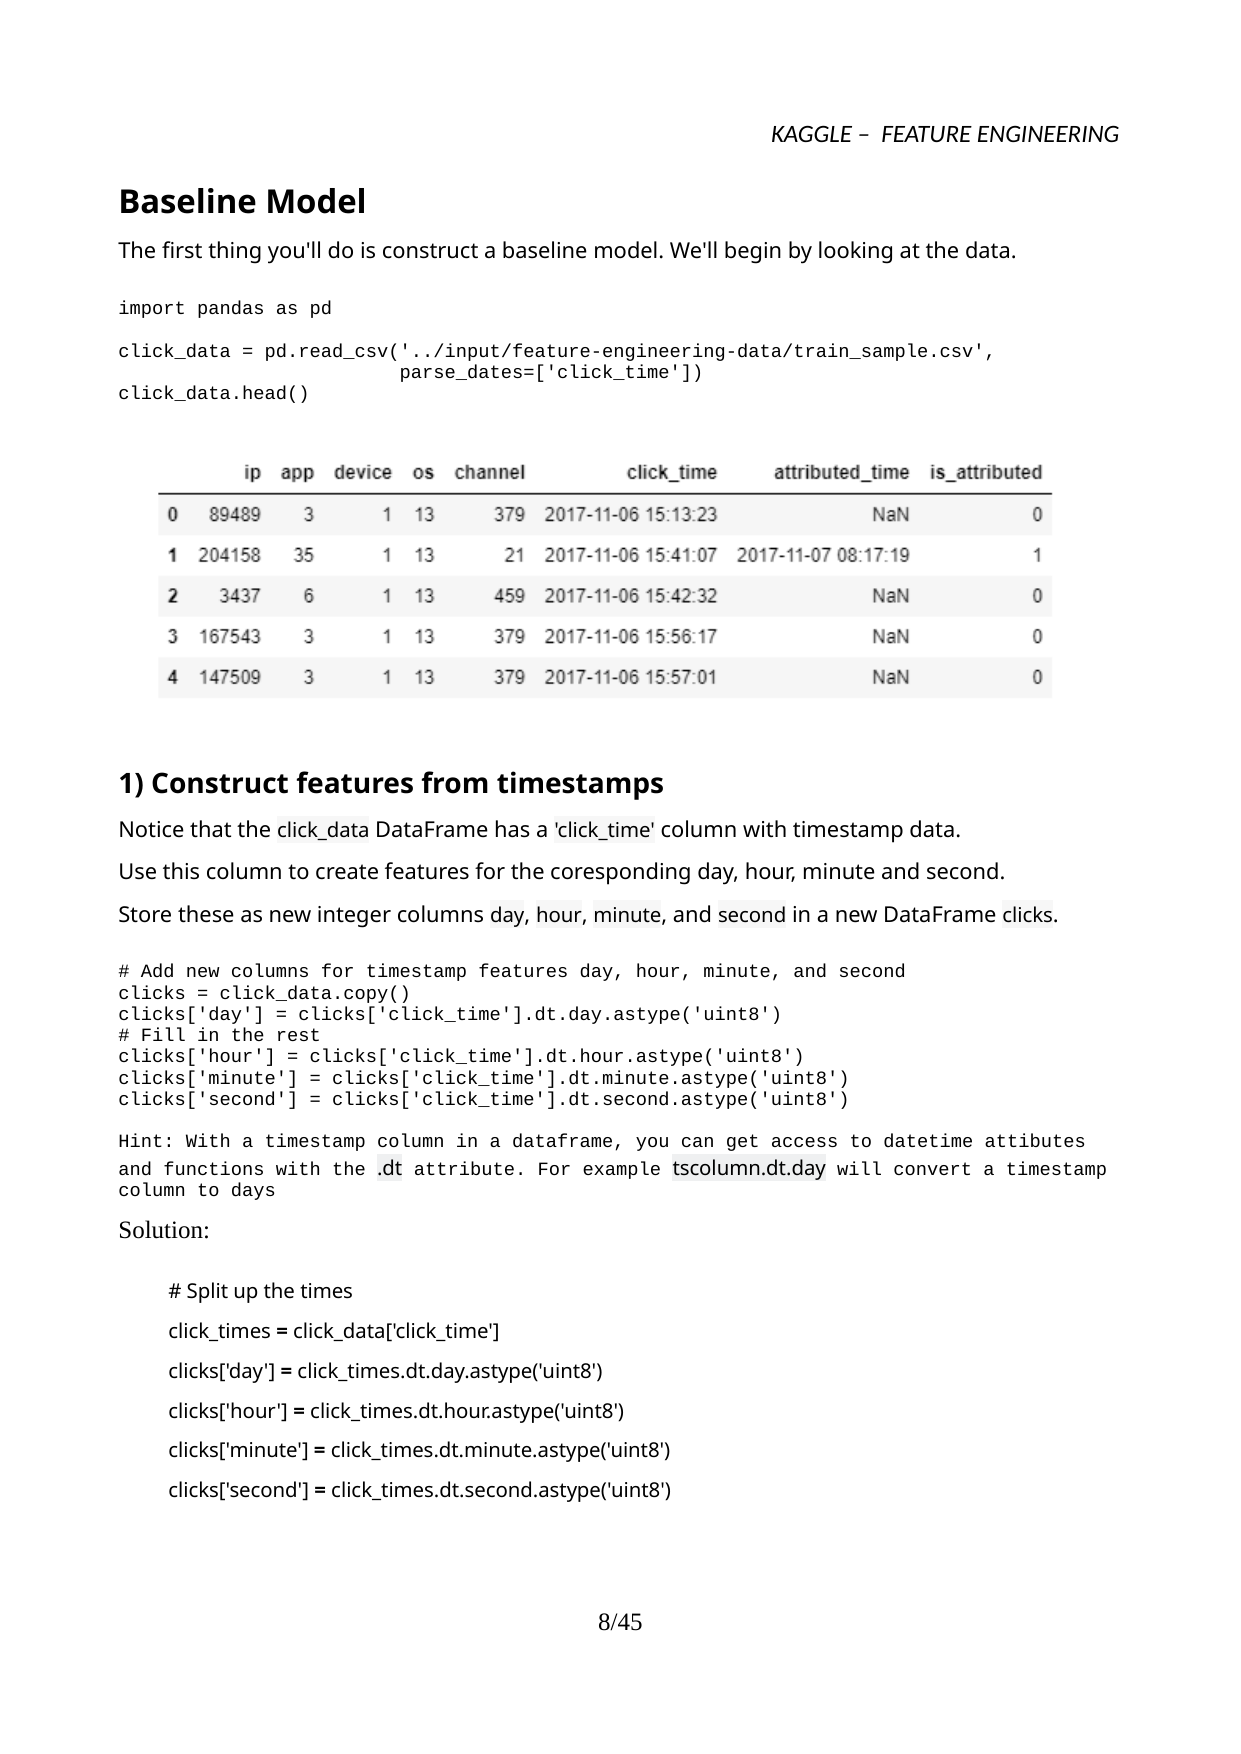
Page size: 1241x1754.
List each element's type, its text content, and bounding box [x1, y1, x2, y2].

text clicks['minute'] = click_times.dt.minute.astype('uint8') [118, 1436, 1122, 1464]
text Hint: With a timestamp column in a dataframe, you can get access to datetime attibutes and functions with the .dt attribute. For example tscolumn.dt.day will convert a timestamp column to days [118, 1132, 1122, 1202]
text clicks['second'] = clicks['click_time'].dt.second.astype('uint8') [118, 1090, 1122, 1111]
text Notice that the click_data DataFrame has a 'click_time' column with timestamp data. [118, 814, 1122, 844]
text Solution: [118, 1215, 1122, 1244]
text clicks['hour'] = clicks['click_time'].dt.hour.astype('uint8') [118, 1047, 1122, 1068]
subtitle 1) Construct features from timestamps [118, 763, 1122, 802]
text clicks = click_data.copy() [118, 983, 1122, 1005]
text parse_dates=['click_time']) [118, 363, 1122, 384]
text click_data.head() [118, 384, 1122, 405]
text clicks['day'] = clicks['click_time'].dt.day.astype('uint8') [118, 1005, 1122, 1026]
text click_data = pd.read_csv('../input/feature-engineering-data/train_sample.csv', [118, 341, 1122, 363]
text Store these as new integer columns day, hour, minute, and second in a new DataFrame clicks. [118, 899, 1122, 928]
text The first thing you'll do is construct a baseline model. We'll begin by looking at the data. [118, 235, 1122, 265]
text Use this column to create features for the coresponding day, hour, minute and second. [118, 856, 1122, 886]
text # Split up the times [118, 1277, 1122, 1305]
text clicks['minute'] = clicks['click_time'].dt.minute.astype('uint8') [118, 1068, 1122, 1090]
text # Fill in the rest [118, 1026, 1122, 1047]
text click_times = click_data['click_time'] [118, 1317, 1122, 1345]
text clicks['hour'] = click_times.dt.hour.astype('uint8') [118, 1396, 1122, 1424]
text import pandas as pd [118, 299, 1122, 320]
text # Add new columns for timestamp features day, hour, minute, and second [118, 962, 1122, 983]
text clicks['second'] = click_times.dt.second.astype('uint8') [118, 1476, 1122, 1504]
subtitle Baseline Model [118, 178, 1122, 223]
picture [158, 426, 1082, 717]
text clicks['day'] = click_times.dt.day.astype('uint8') [118, 1357, 1122, 1384]
